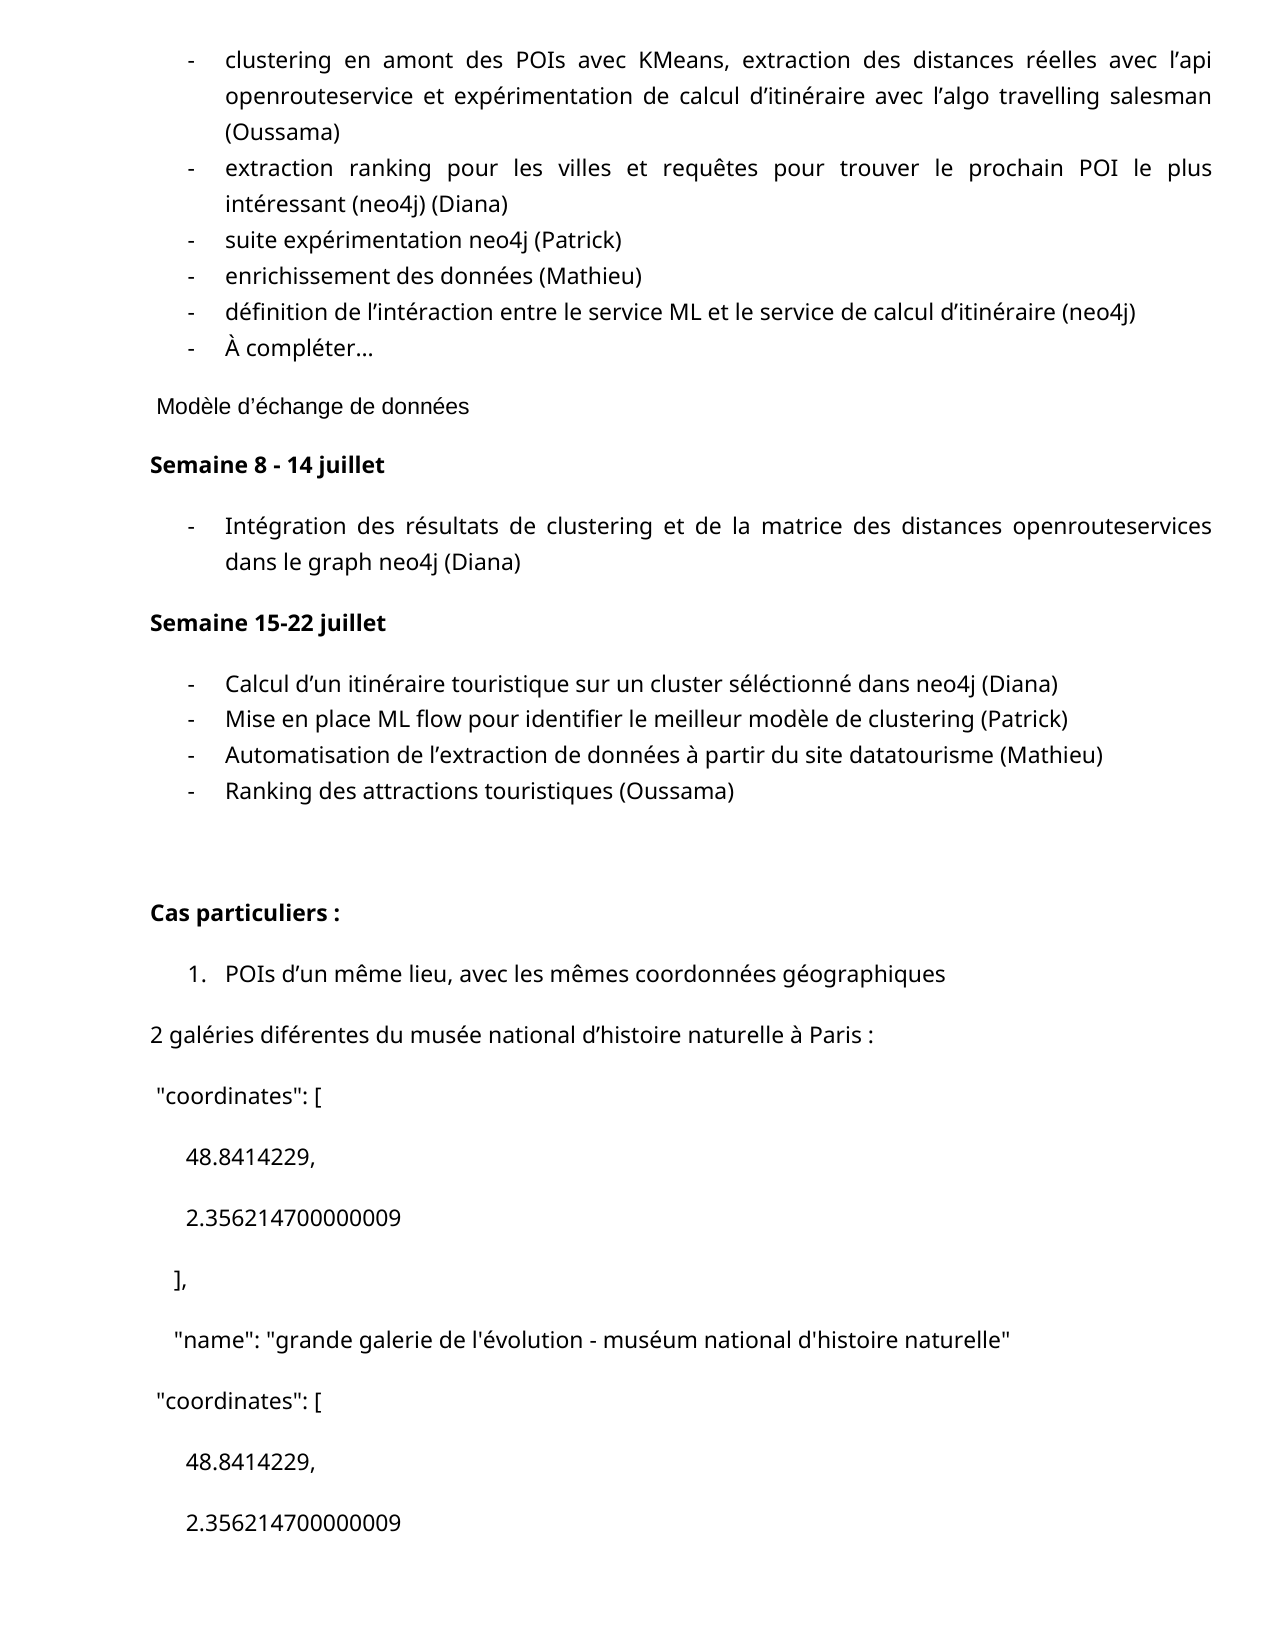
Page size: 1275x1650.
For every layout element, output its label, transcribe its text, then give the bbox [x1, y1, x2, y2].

list Mise en place ML flow pour identifier le meilleur modèle de clustering (Patrick) [187, 703, 1213, 735]
text 2.356214700000009 [150, 1202, 1213, 1233]
list POIs d’un même lieu, avec les mêmes coordonnées géographiques [187, 958, 1213, 989]
list suite expérimentation neo4j (Patrick) [187, 224, 1213, 255]
text Cas particuliers : [150, 897, 1213, 928]
list clustering en amont des POIs avec KMeans, extraction des distances réelles avec l’api openrouteservice et expérimentation de calcul d’itinéraire avec l’algo travelling salesman (Oussama) [187, 44, 1213, 147]
text "coordinates": [ [150, 1080, 1213, 1111]
list À compléter… [187, 332, 1213, 363]
text "name": "grande galerie de l'évolution - muséum national d'histoire naturelle" [150, 1324, 1213, 1355]
text ], [150, 1263, 1213, 1294]
text "coordinates": [ [150, 1385, 1213, 1416]
list Ranking des attractions touristiques (Oussama) [187, 775, 1213, 807]
list définition de l’intéraction entre le service ML et le service de calcul d’itinéraire (neo4j) [187, 296, 1213, 327]
text 2.356214700000009 [150, 1507, 1213, 1538]
list enrichissement des données (Mathieu) [187, 260, 1213, 291]
list extraction ranking pour les villes et requêtes pour trouver le prochain POI le plus intéressant (neo4j) (Diana) [187, 152, 1213, 219]
list Intégration des résultats de clustering et de la matrice des distances openrouteservices dans le graph neo4j (Diana) [187, 510, 1213, 577]
list Calcul d’un itinéraire touristique sur un cluster séléctionné dans neo4j (Diana) [187, 667, 1213, 699]
list Automatisation de l’extraction de données à partir du site datatourisme (Mathieu) [187, 739, 1213, 771]
text 2 galéries diférentes du musée national d’histoire naturelle à Paris : [150, 1019, 1213, 1050]
text 48.8414229, [150, 1141, 1213, 1172]
text Modèle d’échange de données [150, 393, 1213, 419]
text 48.8414229, [150, 1446, 1213, 1477]
text Semaine 8 - 14 juillet [150, 449, 1213, 480]
text Semaine 15-22 juillet [150, 607, 1213, 638]
